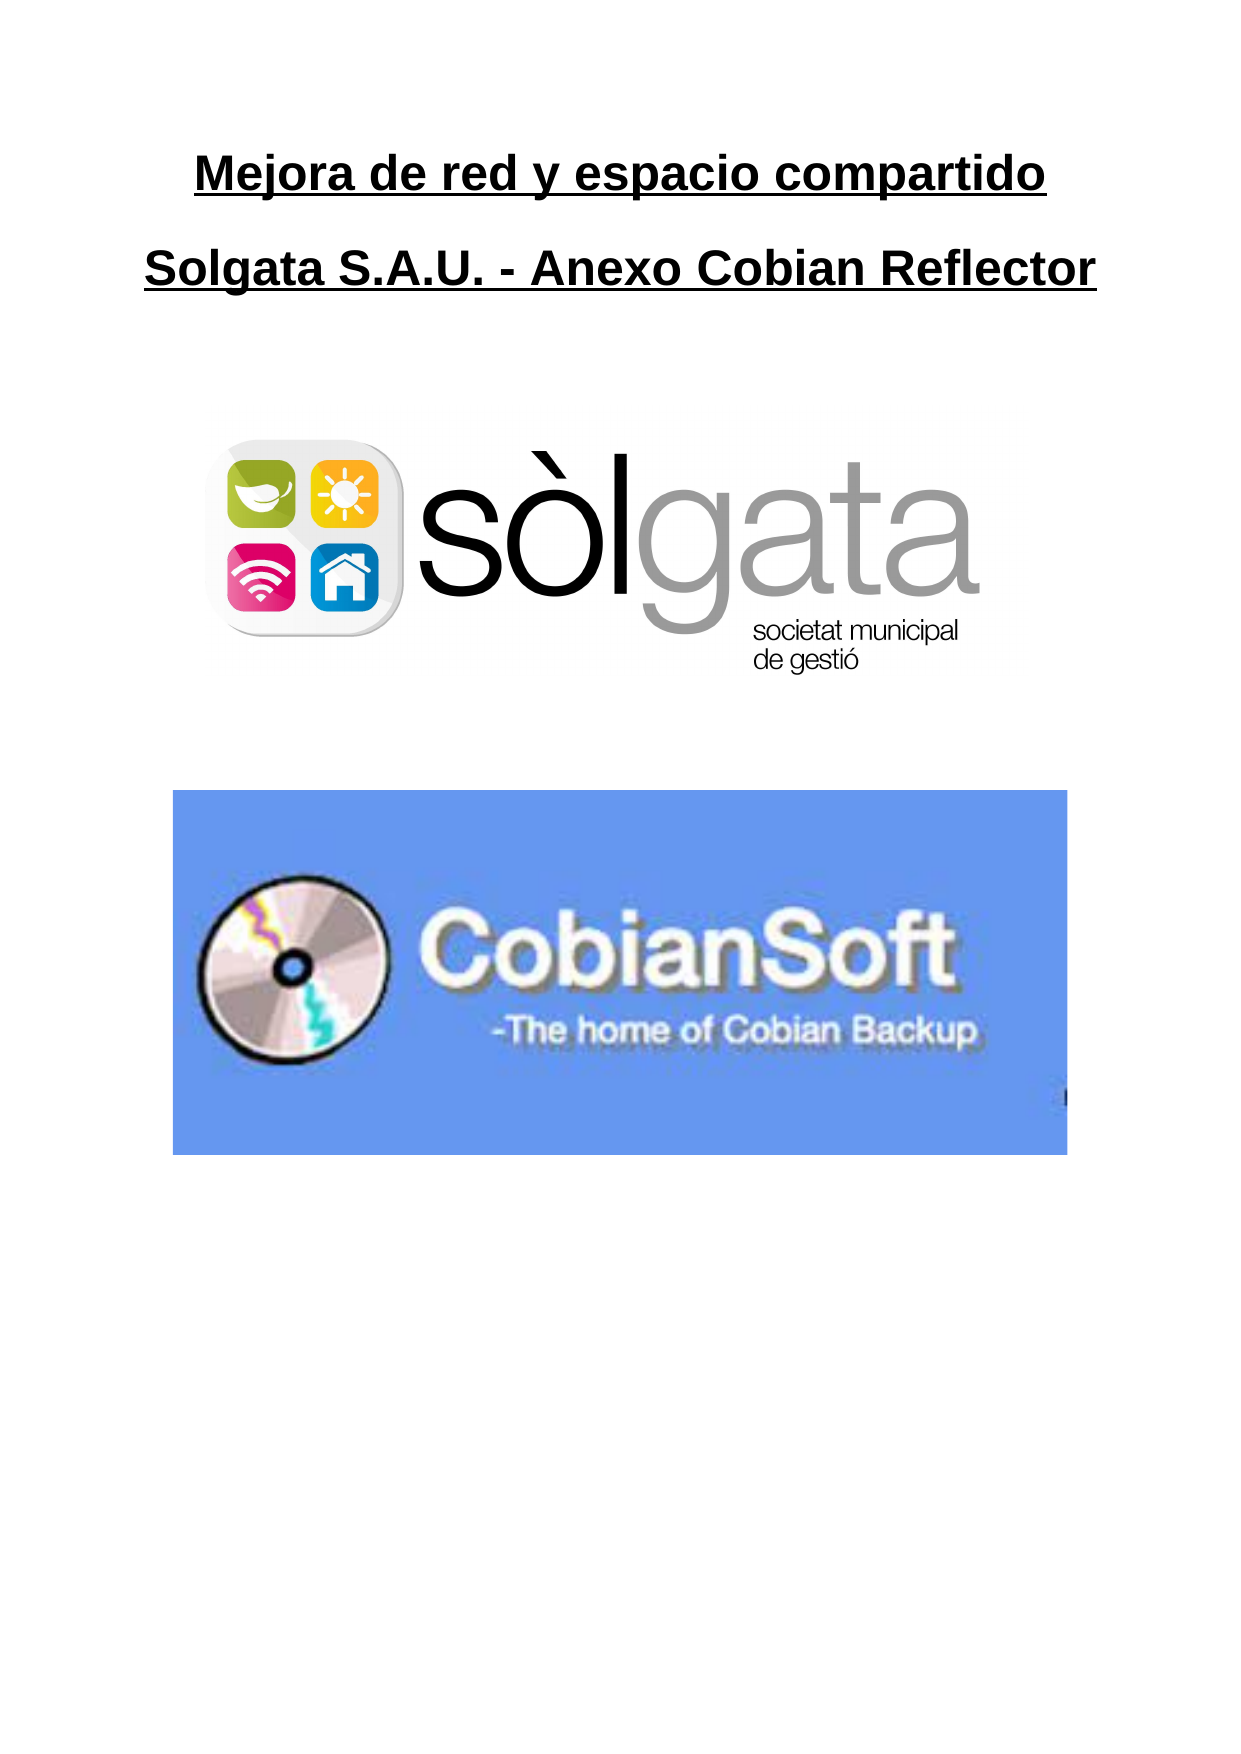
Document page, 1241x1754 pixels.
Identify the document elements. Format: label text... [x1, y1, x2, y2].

picture [172, 790, 1068, 1155]
picture [205, 405, 1030, 676]
title Mejora de red y espacio compartido [118, 143, 1122, 201]
title Solgata S.A.U. - Anexo Cobian Reflector [118, 238, 1122, 296]
